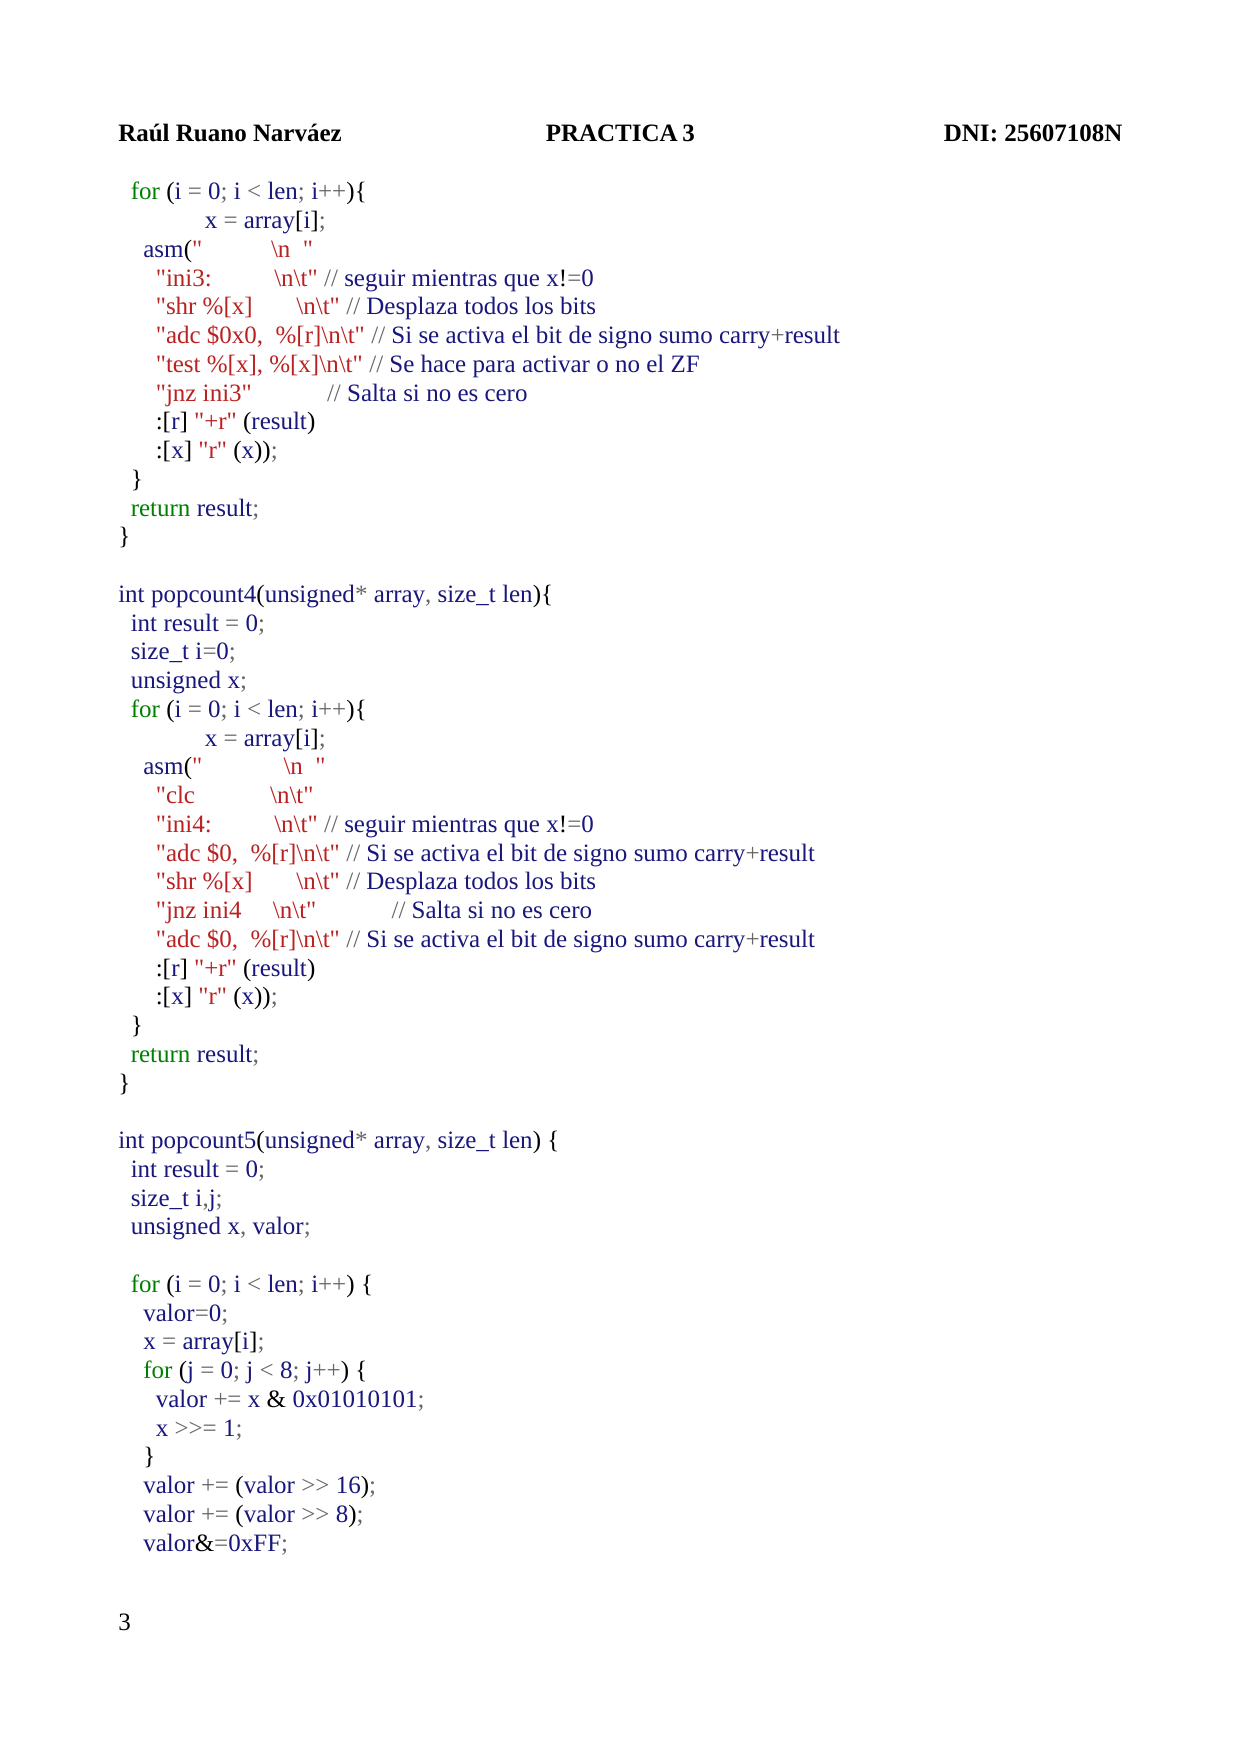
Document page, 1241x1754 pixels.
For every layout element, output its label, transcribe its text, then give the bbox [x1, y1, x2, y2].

text x = array[i]; [118, 1326, 1122, 1355]
text int result = 0; [118, 1154, 1122, 1183]
text "test %[x], %[x]\n\t" // Se hace para activar o no el ZF [118, 349, 1122, 378]
text "adc $0x0, %[r]\n\t" // Si se activa el bit de signo sumo carry+result [118, 320, 1122, 349]
text } [118, 1010, 1122, 1039]
text } [118, 1441, 1122, 1470]
text "jnz ini4 \n\t" // Salta si no es cero [118, 895, 1122, 924]
text size_t i,j; [118, 1183, 1122, 1211]
text valor += x & 0x01010101; [118, 1384, 1122, 1413]
text } [118, 464, 1122, 493]
text for (i = 0; i < len; i++){ [118, 694, 1122, 723]
text unsigned x, valor; [118, 1211, 1122, 1240]
text int popcount5(unsigned* array, size_t len) { [118, 1125, 1122, 1154]
text :[x] "r" (x)); [118, 981, 1122, 1010]
text "adc $0, %[r]\n\t" // Si se activa el bit de signo sumo carry+result [118, 838, 1122, 866]
text "ini3: \n\t" // seguir mientras que x!=0 [118, 263, 1122, 291]
text for (i = 0; i < len; i++){ [118, 176, 1122, 205]
text } [118, 521, 1122, 550]
text for (j = 0; j < 8; j++) { [118, 1355, 1122, 1384]
text "ini4: \n\t" // seguir mientras que x!=0 [118, 809, 1122, 838]
text return result; [118, 1039, 1122, 1068]
text valor&=0xFF; [118, 1528, 1122, 1556]
text asm(" \n " [118, 234, 1122, 263]
text :[r] "+r" (result) [118, 406, 1122, 435]
text for (i = 0; i < len; i++) { [118, 1269, 1122, 1298]
text asm(" \n " [118, 751, 1122, 780]
text :[x] "r" (x)); [118, 435, 1122, 464]
text "jnz ini3" // Salta si no es cero [118, 378, 1122, 406]
text x = array[i]; [118, 205, 1122, 234]
text "shr %[x] \n\t" // Desplaza todos los bits [118, 291, 1122, 320]
text unsigned x; [118, 665, 1122, 694]
text "adc $0, %[r]\n\t" // Si se activa el bit de signo sumo carry+result [118, 924, 1122, 953]
text size_t i=0; [118, 636, 1122, 665]
text int result = 0; [118, 608, 1122, 636]
text int popcount4(unsigned* array, size_t len){ [118, 579, 1122, 608]
text valor += (valor >> 8); [118, 1499, 1122, 1528]
text :[r] "+r" (result) [118, 953, 1122, 981]
text return result; [118, 493, 1122, 521]
text valor=0; [118, 1298, 1122, 1326]
text valor += (valor >> 16); [118, 1470, 1122, 1499]
text "shr %[x] \n\t" // Desplaza todos los bits [118, 866, 1122, 895]
text x = array[i]; [118, 723, 1122, 751]
text "clc \n\t" [118, 780, 1122, 809]
text } [118, 1068, 1122, 1096]
text x >>= 1; [118, 1413, 1122, 1441]
